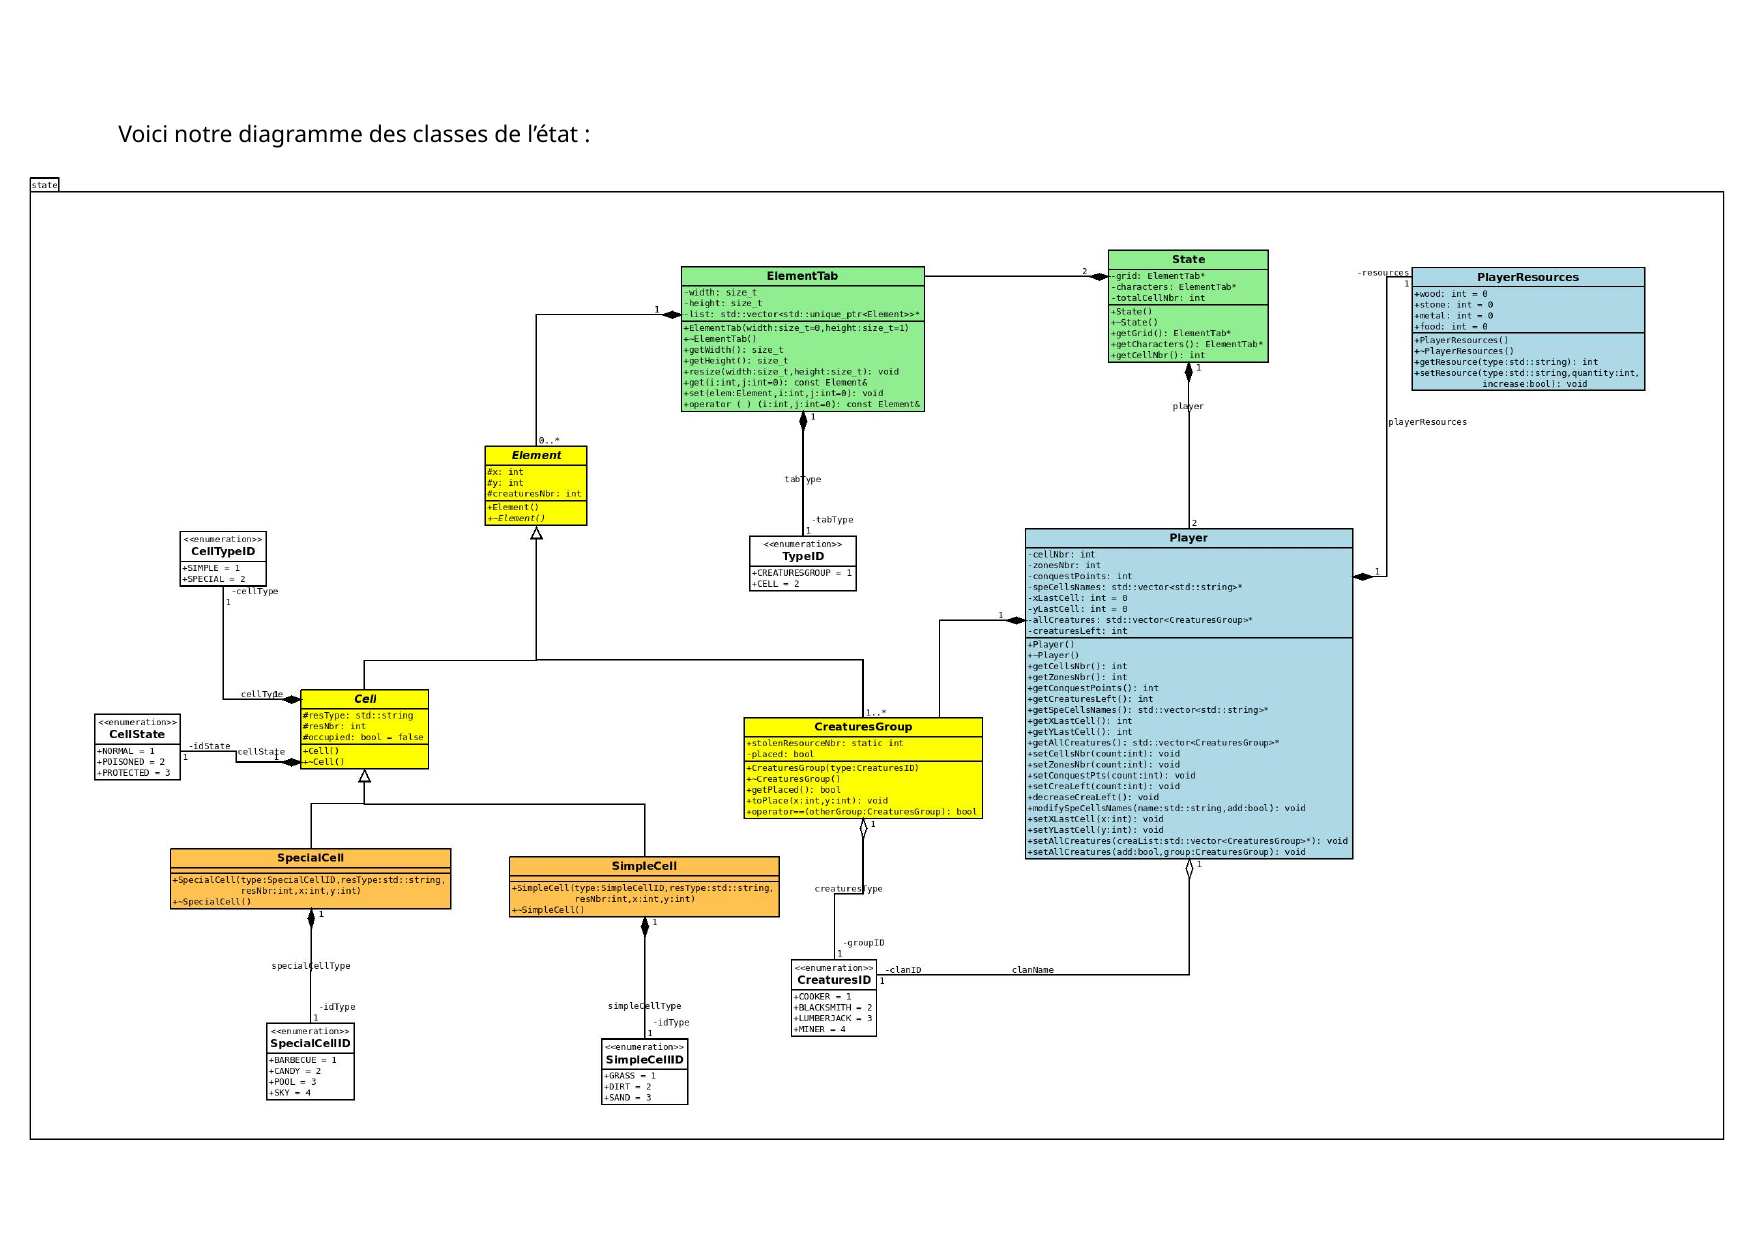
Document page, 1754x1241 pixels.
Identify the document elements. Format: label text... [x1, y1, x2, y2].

picture [29, 177, 1725, 1141]
text Voici notre diagramme des classes de l’état : [118, 118, 1636, 149]
